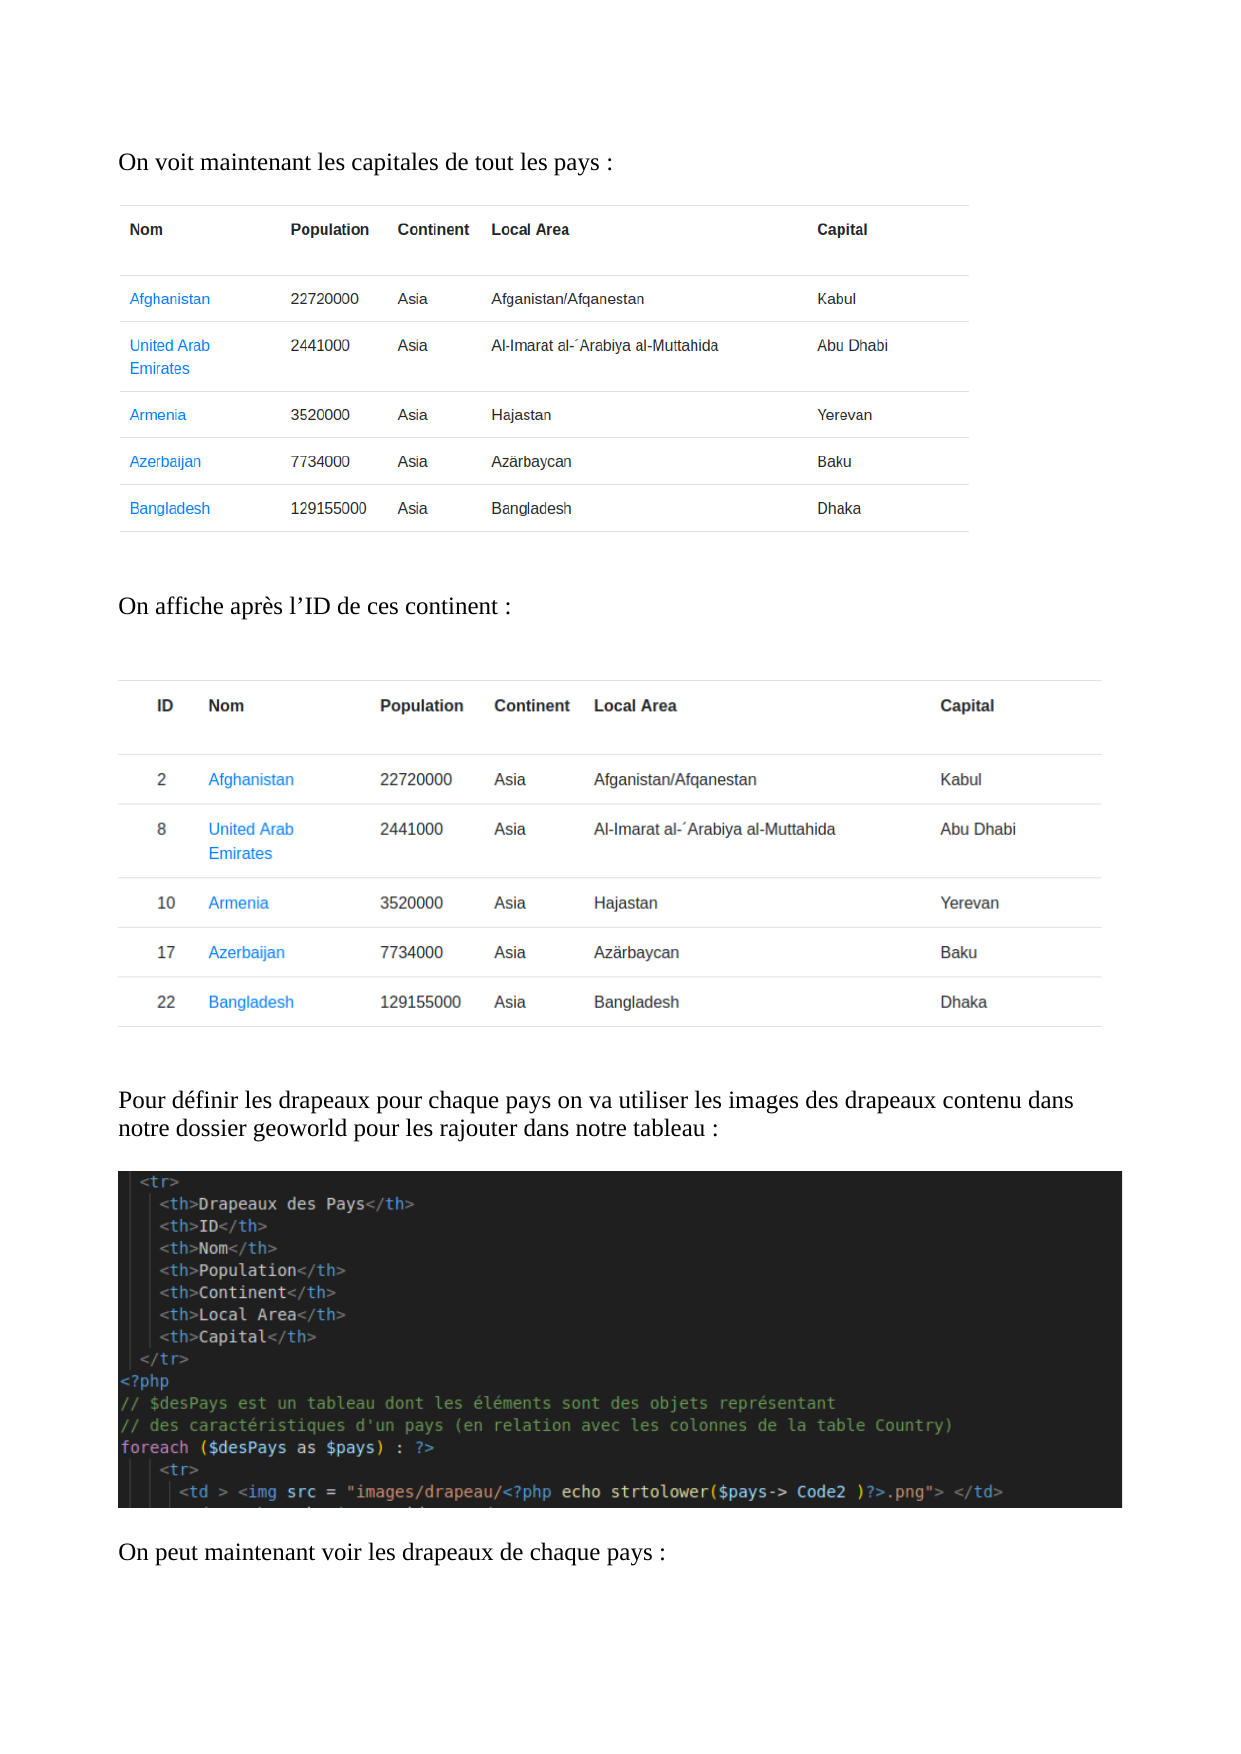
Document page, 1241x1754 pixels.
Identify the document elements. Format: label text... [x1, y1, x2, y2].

text Pour définir les drapeaux pour chaque pays on va utiliser les images des drapeaux contenu dans notre dossier geoworld pour les rajouter dans notre tableau : [118, 1085, 1122, 1142]
picture [120, 204, 1064, 534]
text On voit maintenant les capitales de tout les pays : [118, 147, 1122, 176]
text On peut maintenant voir les drapeaux de chaque pays : [118, 1508, 1122, 1565]
text On affiche après l’ID de ces continent : [118, 591, 1122, 620]
picture [118, 677, 1123, 1028]
picture [118, 1171, 1123, 1508]
